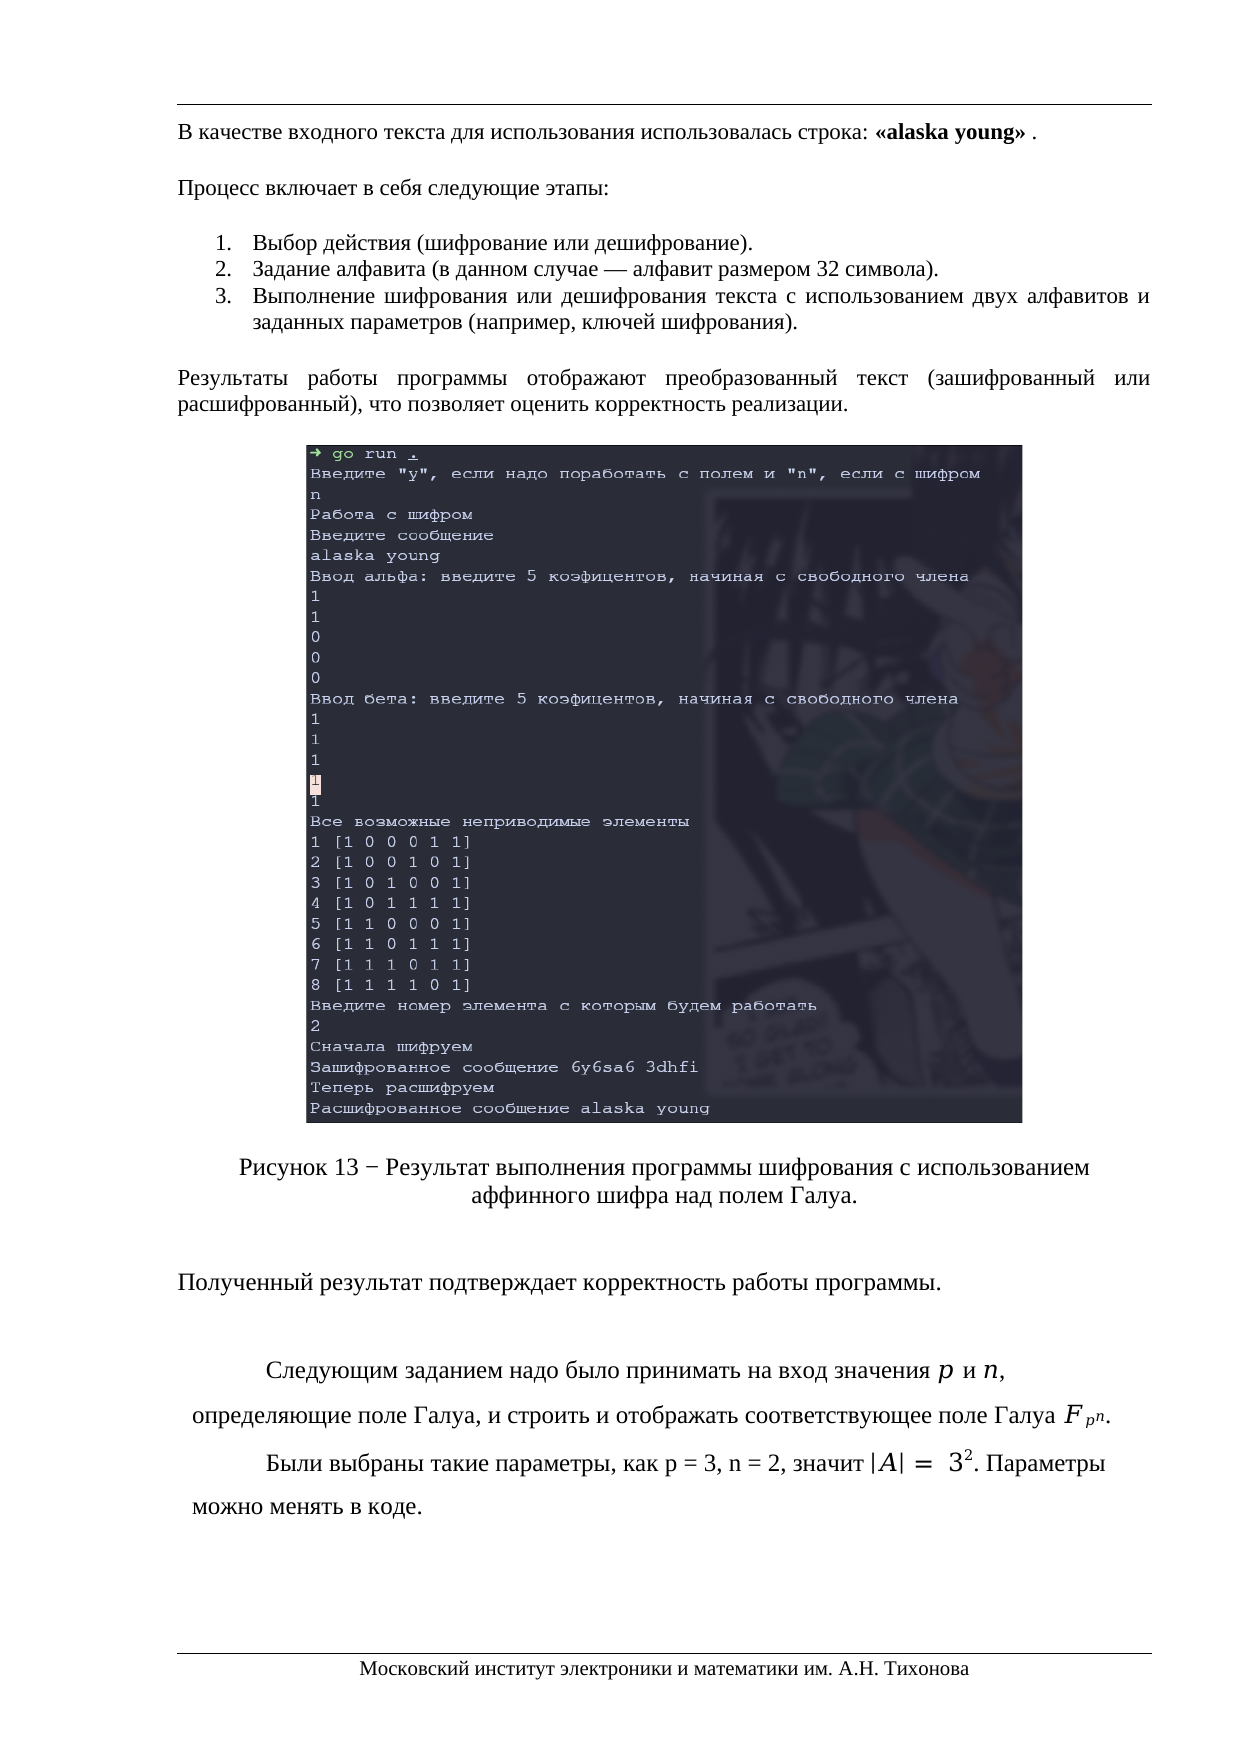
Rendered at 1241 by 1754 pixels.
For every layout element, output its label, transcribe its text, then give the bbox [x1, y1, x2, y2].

text Процесс включает в себя следующие этапы: [177, 174, 1152, 200]
text Были выбраны такие параметры, как p = 3, n = 2, значит |𝐴| = 32. Параметры можно менять в коде. [192, 1445, 1152, 1520]
text Рисунок 13 − Результат выполнения программы шифрования с использованием аффинного шифра над полем Галуа. [177, 1152, 1152, 1209]
text Полученный результат подтверждает корректность работы программы. [177, 1238, 1152, 1325]
text В качестве входного текста для использования использовалась строка: «alaska young» . [177, 118, 1152, 144]
list Задание алфавита (в данном случае — алфавит размером 32 символа). [215, 256, 1152, 282]
list Выбор действия (шифрование или дешифрование). [215, 229, 1152, 256]
text Результаты работы программы отображают преобразованный текст (зашифрованный или расшифрованный), что позволяет оценить корректность реализации. [177, 364, 1152, 416]
list Выполнение шифрования или дешифрования текста с использованием двух алфавитов и заданных параметров (например, ключей шифрования). [215, 282, 1152, 334]
picture [306, 445, 1023, 1123]
text Следующим заданием надо было принимать на вход значения 𝑝 и 𝑛, определяющие поле Галуа, и строить и отображать соответствующее поле Галуа 𝐹𝑝𝑛. [192, 1354, 1152, 1428]
